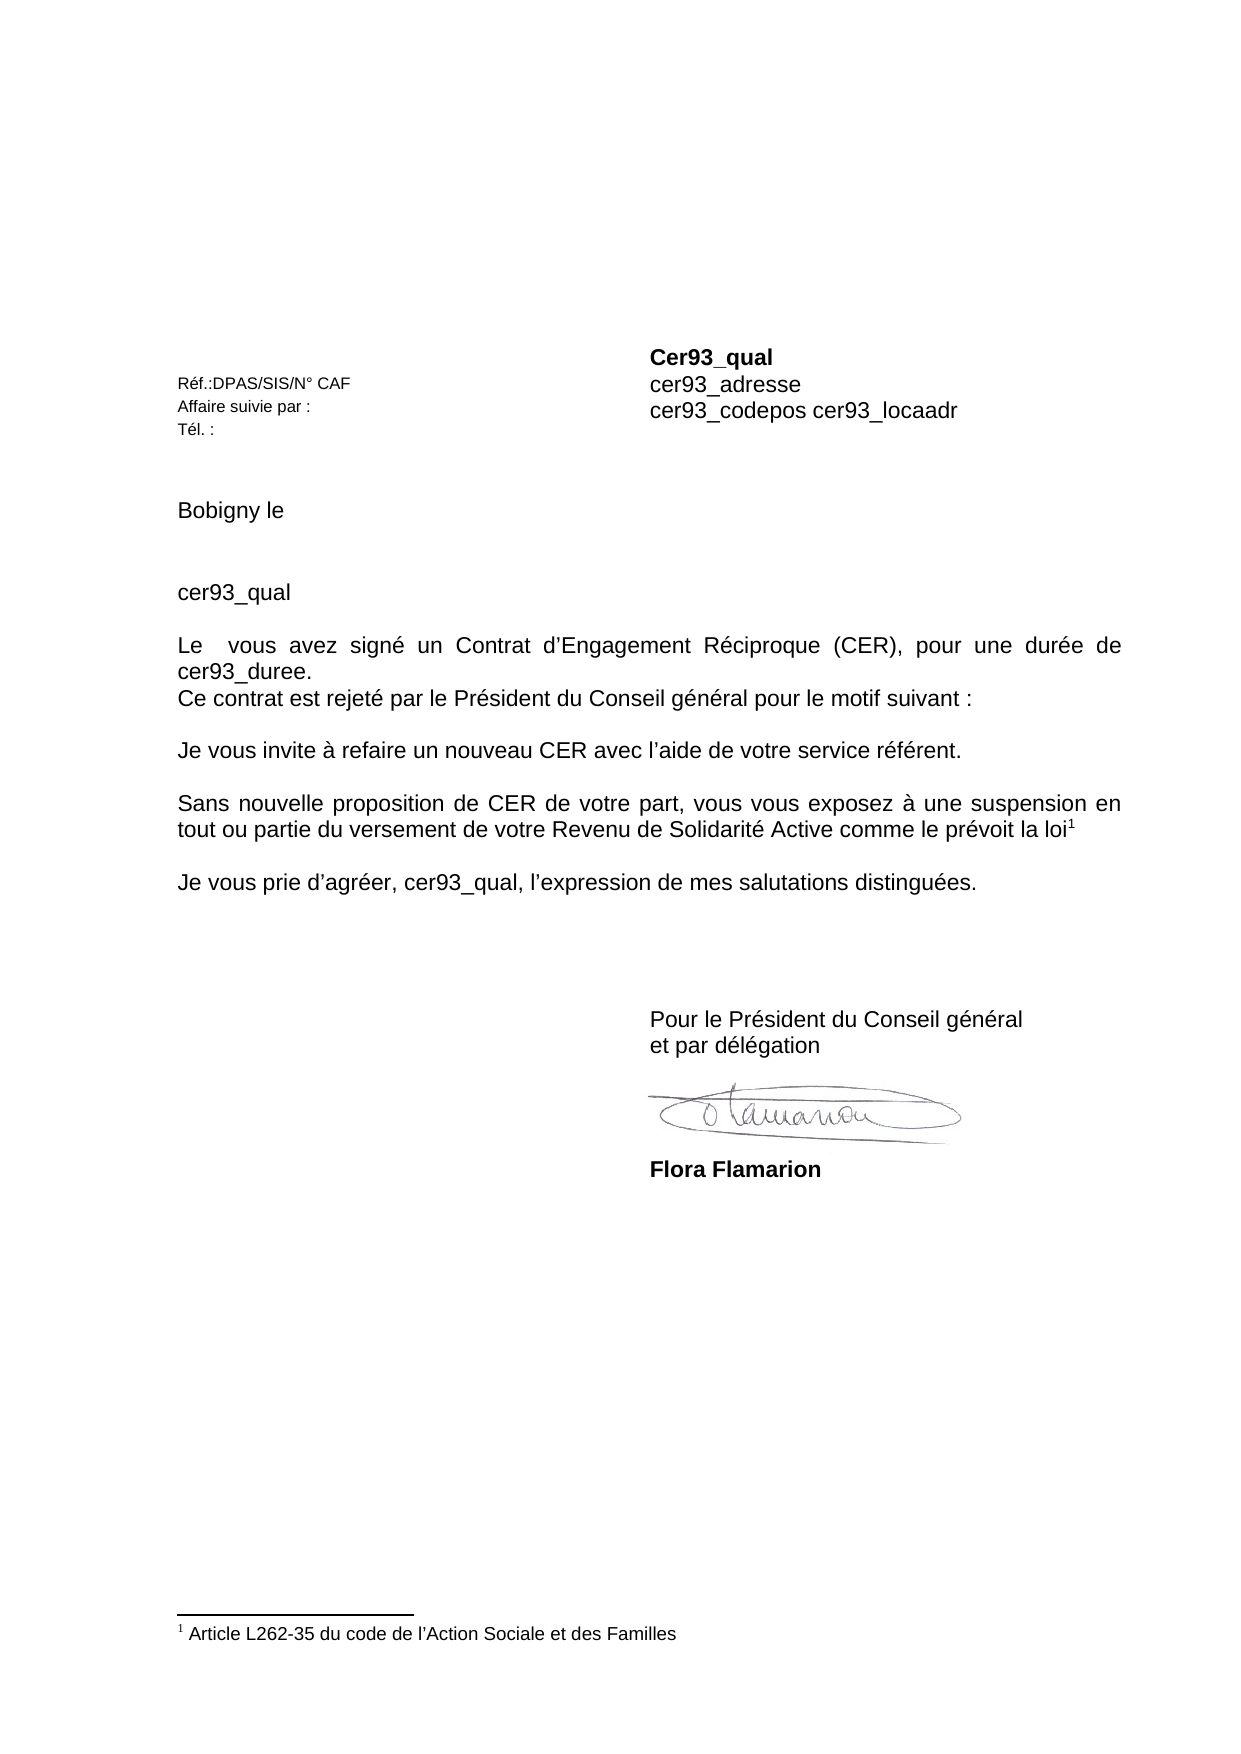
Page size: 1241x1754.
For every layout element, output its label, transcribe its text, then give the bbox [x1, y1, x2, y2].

text Pour le Président du Conseil général [649, 1006, 1122, 1032]
text Je vous prie d’agréer, cer93_qual, l’expression de mes salutations distinguées. [177, 869, 1122, 895]
table_cell Réf.:DPAS/SIS/N° CAF Affaire suivie par : Tél. : Bobigny le [177, 371, 649, 526]
table_header [177, 233, 649, 271]
table_cell cer93_qual [650, 271, 1122, 371]
text cer93_qual [177, 579, 1122, 606]
table_cell [177, 271, 649, 371]
picture [643, 1063, 965, 1157]
table_header [650, 233, 1122, 271]
table_cell cer93_adresse cer93_codepos cer93_locaadr [650, 371, 1122, 526]
text et par délégation [649, 1032, 1122, 1058]
text Sans nouvelle proposition de CER de votre part, vous vous exposez à une suspension en tout ou partie du versement de votre Revenu de Solidarité Active comme le prévoit la loi [177, 790, 1122, 843]
text Article L262-35 du code de l’Action Sociale et des Familles [177, 1621, 1122, 1645]
text Je vous invite à refaire un nouveau CER avec l’aide de votre service référent. [177, 737, 1122, 764]
text Le vous avez signé un Contrat d’Engagement Réciproque (CER), pour une durée de cer93_duree. [177, 632, 1122, 684]
text Flora Flamarion [649, 1058, 1122, 1183]
text Ce contrat est rejeté par le Président du Conseil général pour le motif suivant : [177, 684, 1122, 711]
